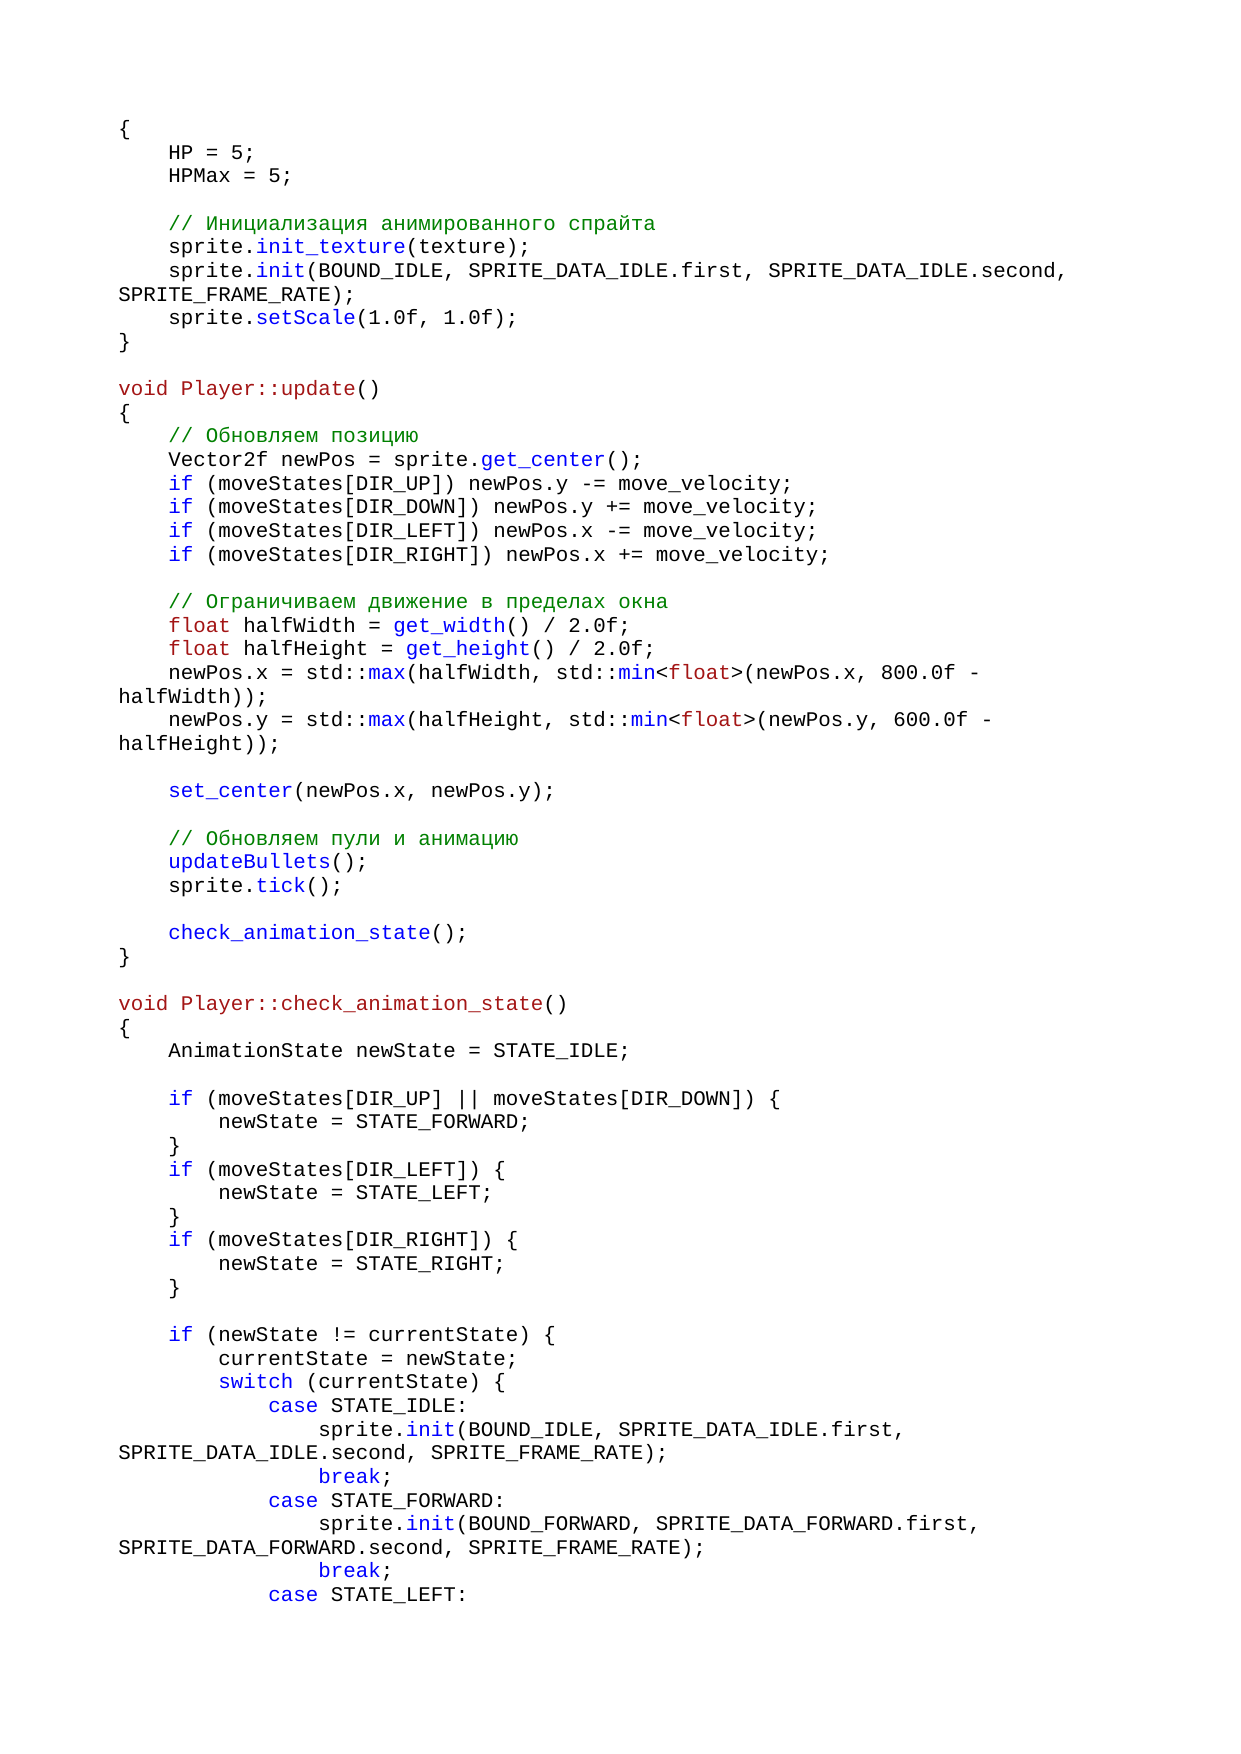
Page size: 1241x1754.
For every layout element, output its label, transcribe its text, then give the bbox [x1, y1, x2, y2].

text float halfWidth = get_width() / 2.0f; [118, 615, 1122, 638]
text } [118, 1135, 1122, 1158]
text newPos.y = std::max(halfHeight, std::min<float>(newPos.y, 600.0f - halfHeight)); [118, 709, 1122, 757]
text { [118, 118, 1122, 142]
text if (moveStates[DIR_LEFT]) newPos.x -= move_velocity; [118, 520, 1122, 544]
text newState = STATE_LEFT; [118, 1182, 1122, 1206]
text // Обновляем позицию [118, 426, 1122, 449]
text } [118, 331, 1122, 354]
text newPos.x = std::max(halfWidth, std::min<float>(newPos.x, 800.0f - halfWidth)); [118, 662, 1122, 709]
text float halfHeight = get_height() / 2.0f; [118, 638, 1122, 662]
text sprite.setScale(1.0f, 1.0f); [118, 307, 1122, 331]
text set_center(newPos.x, newPos.y); [118, 780, 1122, 804]
text break; [118, 1466, 1122, 1489]
text sprite.init(BOUND_IDLE, SPRITE_DATA_IDLE.first, SPRITE_DATA_IDLE.second, SPRITE_FRAME_RATE); [118, 260, 1122, 307]
text sprite.init(BOUND_FORWARD, SPRITE_DATA_FORWARD.first, SPRITE_DATA_FORWARD.second, SPRITE_FRAME_RATE); [118, 1513, 1122, 1561]
text // Обновляем пули и анимацию [118, 827, 1122, 851]
text if (moveStates[DIR_RIGHT]) newPos.x += move_velocity; [118, 544, 1122, 567]
text currentState = newState; [118, 1348, 1122, 1371]
text break; [118, 1561, 1122, 1584]
text } [118, 946, 1122, 969]
text { [118, 402, 1122, 426]
text check_animation_state(); [118, 922, 1122, 946]
text void Player::update() [118, 378, 1122, 402]
text sprite.init(BOUND_IDLE, SPRITE_DATA_IDLE.first, SPRITE_DATA_IDLE.second, SPRITE_FRAME_RATE); [118, 1419, 1122, 1466]
text newState = STATE_FORWARD; [118, 1111, 1122, 1135]
text // Инициализация анимированного спрайта [118, 213, 1122, 236]
text if (moveStates[DIR_LEFT]) { [118, 1158, 1122, 1182]
text { [118, 1017, 1122, 1040]
text if (moveStates[DIR_UP]) newPos.y -= move_velocity; [118, 473, 1122, 496]
text sprite.init_texture(texture); [118, 236, 1122, 260]
text case STATE_FORWARD: [118, 1489, 1122, 1513]
text HPMax = 5; [118, 165, 1122, 189]
text void Player::check_animation_state() [118, 993, 1122, 1017]
text newState = STATE_RIGHT; [118, 1253, 1122, 1277]
text sprite.tick(); [118, 875, 1122, 898]
text Vector2f newPos = sprite.get_center(); [118, 449, 1122, 473]
text } [118, 1277, 1122, 1300]
text // Ограничиваем движение в пределах окна [118, 591, 1122, 615]
text if (moveStates[DIR_UP] || moveStates[DIR_DOWN]) { [118, 1088, 1122, 1111]
text } [118, 1206, 1122, 1229]
text AnimationState newState = STATE_IDLE; [118, 1040, 1122, 1064]
text switch (currentState) { [118, 1371, 1122, 1395]
text updateBullets(); [118, 851, 1122, 875]
text case STATE_IDLE: [118, 1395, 1122, 1419]
text case STATE_LEFT: [118, 1584, 1122, 1608]
text if (moveStates[DIR_DOWN]) newPos.y += move_velocity; [118, 496, 1122, 520]
text if (moveStates[DIR_RIGHT]) { [118, 1229, 1122, 1253]
text HP = 5; [118, 142, 1122, 165]
text if (newState != currentState) { [118, 1324, 1122, 1348]
